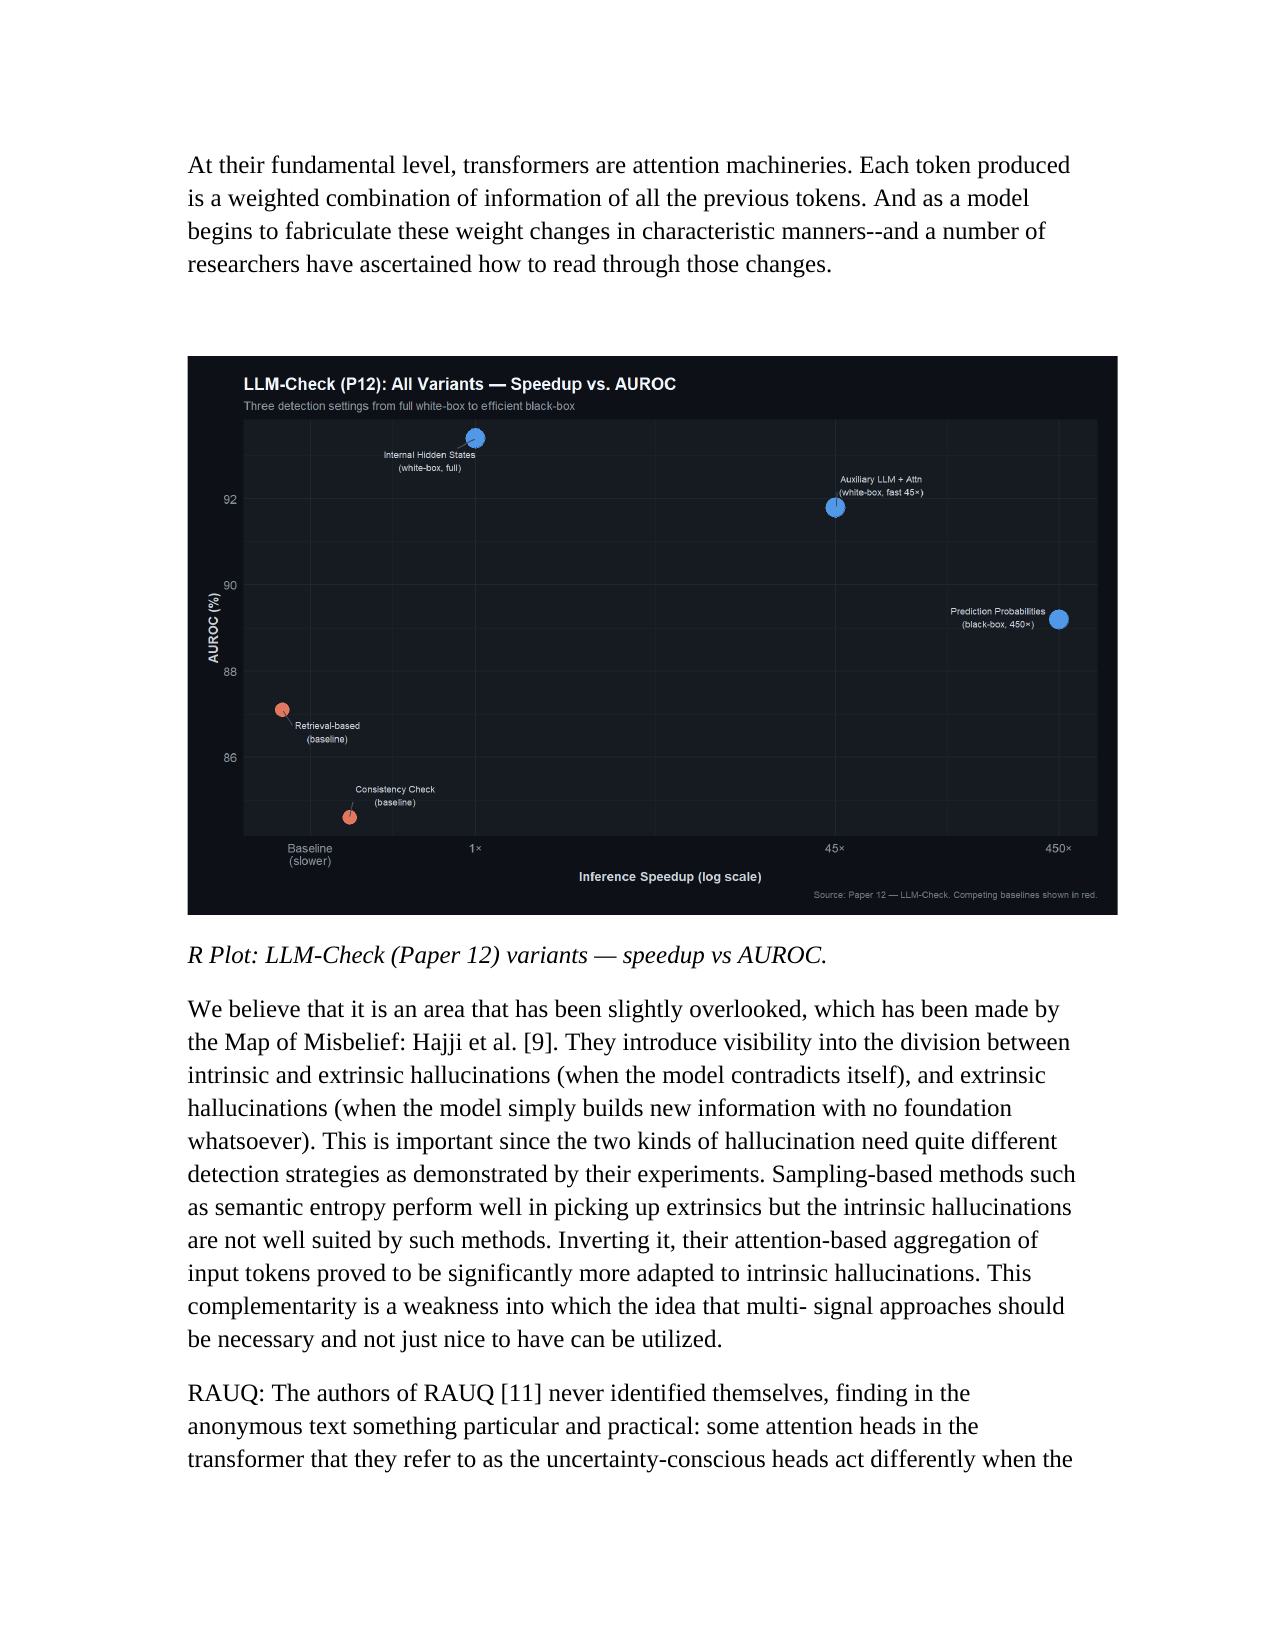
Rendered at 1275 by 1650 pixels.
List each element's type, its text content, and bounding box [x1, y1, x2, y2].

text R Plot: LLM-Check (Paper 12) variants — speedup vs AUROC. [187, 940, 1087, 969]
text We believe that it is an area that has been slightly overlooked, which has been made by the Map of Misbelief: Hajji et al. [9]. They introduce visibility into the division between intrinsic and extrinsic hallucinations (when the model contradicts itself), and extrinsic hallucinations (when the model simply builds new information with no foundation whatsoever). This is important since the two kinds of hallucination need quite different detection strategies as demonstrated by their experiments. Sampling-based methods such as semantic entropy perform well in picking up extrinsics but the intrinsic hallucinations are not well suited by such methods. Inverting it, their attention-based aggregation of input tokens proved to be significantly more adapted to intrinsic hallucinations. This complementarity is a weakness into which the idea that multi- signal approaches should be necessary and not just nice to have can be utilized. [187, 994, 1087, 1353]
text RAUQ: The authors of RAUQ [11] never identified themselves, finding in the anonymous text something particular and practical: some attention heads in the transformer that they refer to as the uncertainty-conscious heads act differently when the [187, 1378, 1087, 1473]
text At their fundamental level, transformers are attention machineries. Each token produced is a weighted combination of information of all the previous tokens. And as a model begins to fabriculate these weight changes in characteristic manners--and a number of researchers have ascertained how to read through those changes. [187, 150, 1087, 278]
